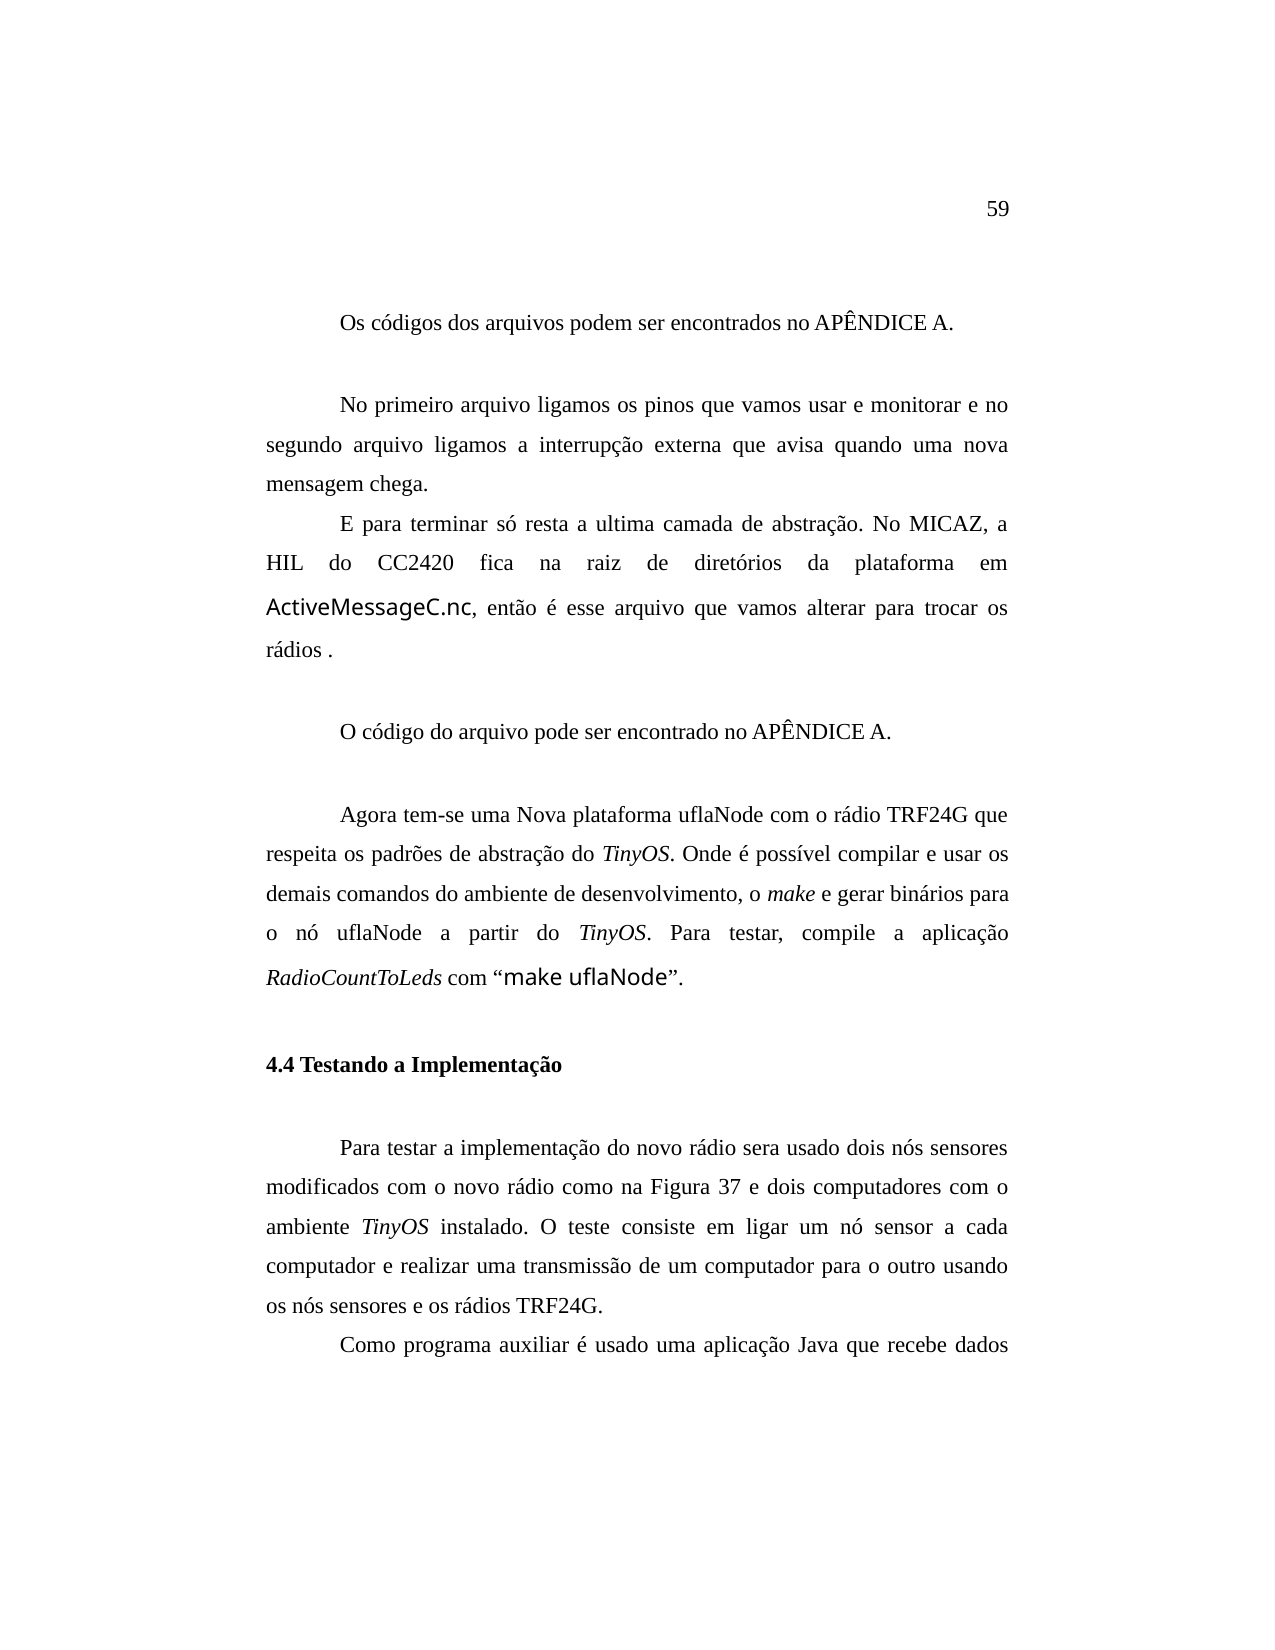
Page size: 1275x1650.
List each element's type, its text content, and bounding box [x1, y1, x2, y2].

text O código do arquivo pode ser encontrado no APÊNDICE A. [266, 718, 1009, 745]
text Para testar a implementação do novo rádio sera usado dois nós sensores modificados com o novo rádio como na Figura 37 e dois computadores com o ambiente TinyOS instalado. O teste consiste em ligar um nó sensor a cada computador e realizar uma transmissão de um computador para o outro usando os nós sensores e os rádios TRF24G. [266, 1134, 1009, 1318]
text E para terminar só resta a ultima camada de abstração. No MICAZ, a HIL do CC2420 fica na raiz de diretórios da plataforma em ActiveMessageC.nc, então é esse arquivo que vamos alterar para trocar os rádios . [266, 510, 1009, 662]
text No primeiro arquivo ligamos os pinos que vamos usar e monitorar e no segundo arquivo ligamos a interrupção externa que avisa quando uma nova mensagem chega. [266, 391, 1009, 497]
text Os códigos dos arquivos podem ser encontrados no APÊNDICE A. [266, 309, 1009, 335]
text Como programa auxiliar é usado uma aplicação Java que recebe dados [266, 1331, 1009, 1358]
text 4.4 Testando a Implementação [266, 1051, 1009, 1078]
text Agora tem-se uma Nova plataforma uflaNode com o rádio TRF24G que respeita os padrões de abstração do TinyOS. Onde é possível compilar e usar os demais comandos do ambiente de desenvolvimento, o make e gerar binários para o nó uflaNode a partir do TinyOS. Para testar, compile a aplicação RadioCountToLeds com “make uflaNode”. [266, 801, 1009, 993]
